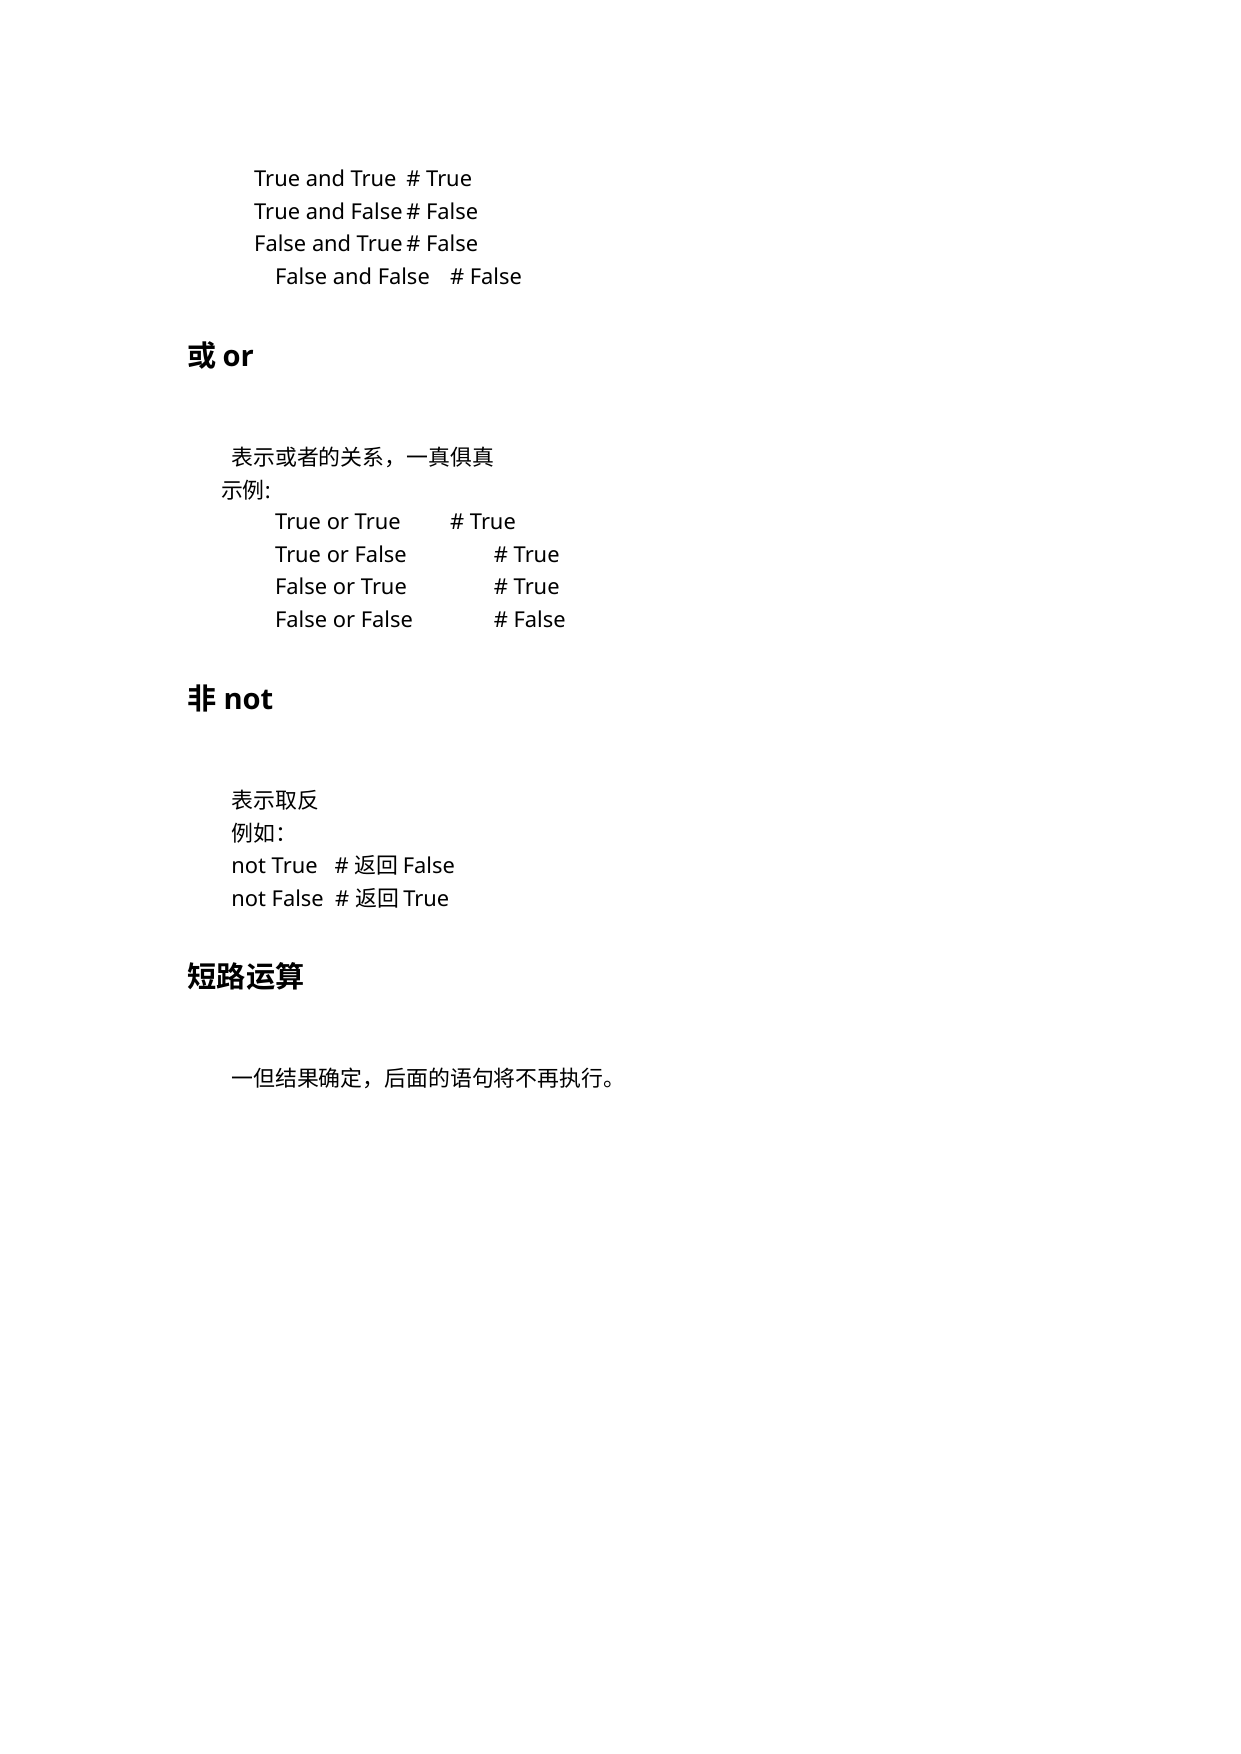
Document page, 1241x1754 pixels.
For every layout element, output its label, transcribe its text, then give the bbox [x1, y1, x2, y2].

text False and False # False [231, 259, 1053, 292]
text True and False # False [187, 194, 1053, 227]
text True or False # True [231, 537, 1053, 570]
text 一但结果确定，后面的语句将不再执行。 [187, 1061, 1053, 1093]
text False and True # False [187, 227, 1053, 259]
subtitle 非 not [187, 664, 1053, 729]
text not False # 返回True [187, 881, 1053, 913]
subtitle 短路运算 [187, 942, 1053, 1007]
text False or True # True [231, 570, 1053, 602]
text 表示或者的关系，一真俱真 [187, 440, 1053, 472]
text True or True # True [231, 505, 1053, 537]
text 例如： [187, 816, 1053, 848]
text 示例: [187, 472, 1053, 505]
subtitle 或or [187, 321, 1053, 386]
text False or False # False [231, 602, 1053, 635]
text True and True # True [187, 162, 1053, 194]
text not True # 返回False [187, 848, 1053, 881]
text 表示取反 [187, 783, 1053, 816]
